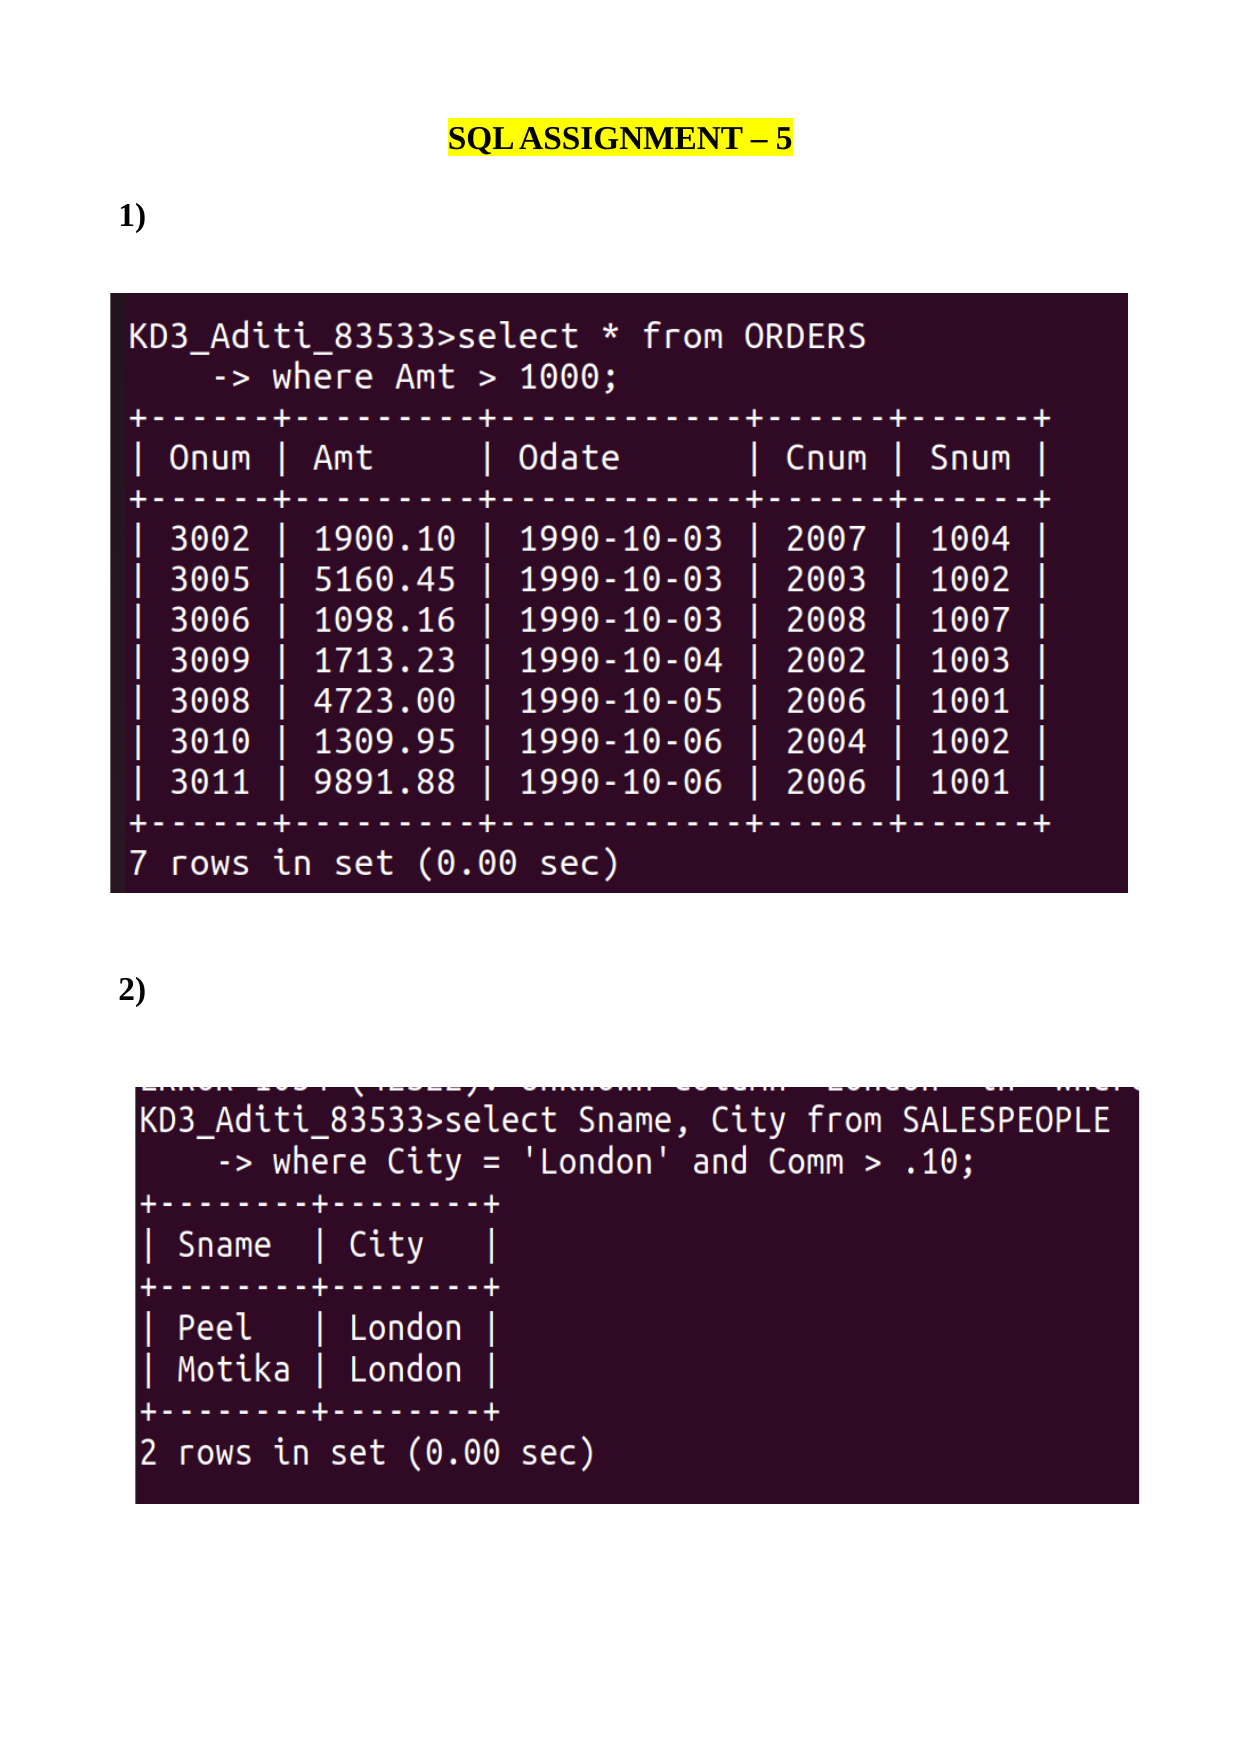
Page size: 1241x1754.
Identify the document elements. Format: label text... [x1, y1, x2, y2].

text 2) [118, 969, 1122, 1007]
text 1) [118, 195, 1122, 233]
picture [135, 1087, 1140, 1504]
picture [110, 293, 1128, 893]
text SQL ASSIGNMENT – 5 [118, 118, 1122, 156]
